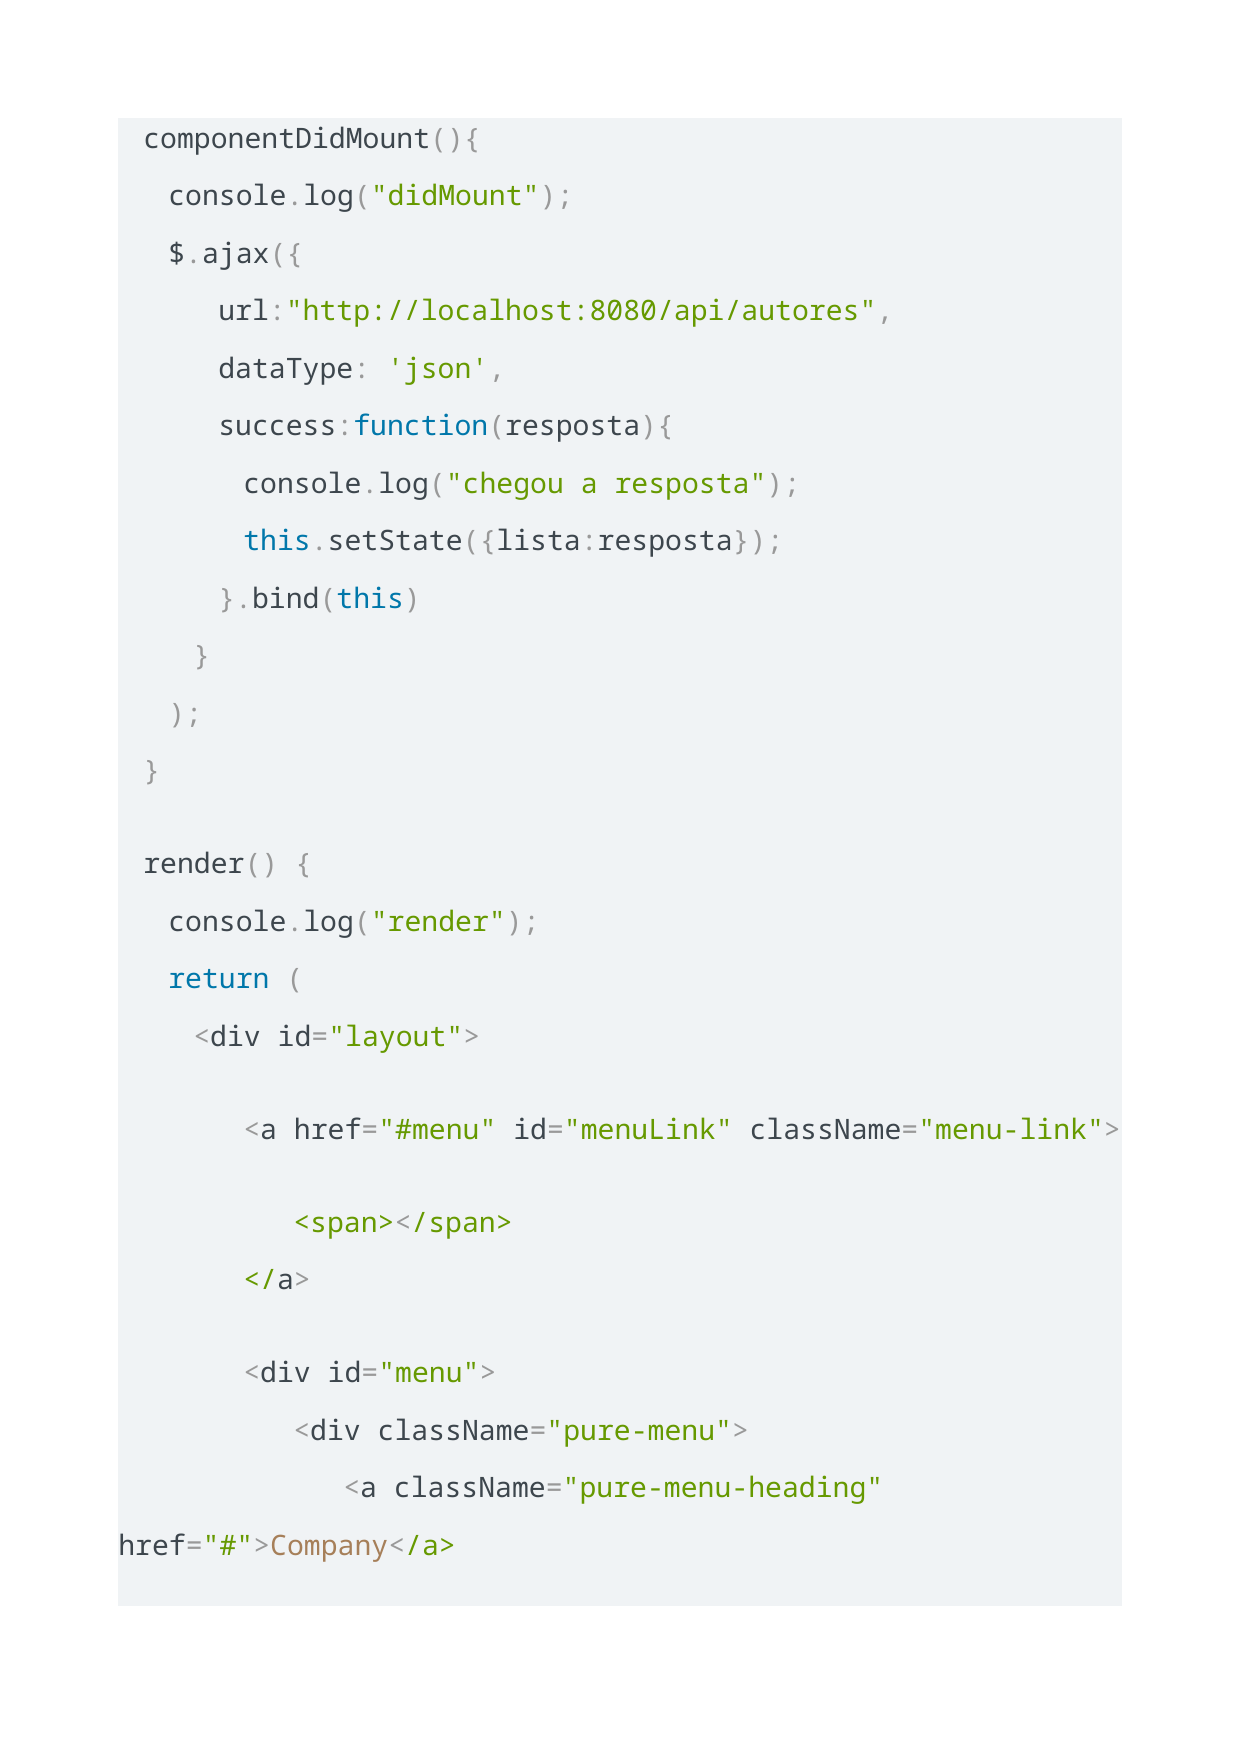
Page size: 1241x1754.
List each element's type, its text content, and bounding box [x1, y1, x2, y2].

text console.log("chegou a resposta"); [118, 463, 1122, 501]
text } [118, 636, 1122, 674]
text componentDidMount(){ [118, 118, 1122, 156]
text dataType: 'json', [118, 348, 1122, 386]
text console.log("didMount"); [118, 176, 1122, 214]
text $.ajax({ [118, 233, 1122, 271]
text this.setState({lista:resposta}); [118, 521, 1122, 559]
text console.log("render"); [118, 901, 1122, 939]
text <div id="menu"> [118, 1352, 1122, 1391]
text url:"http://localhost:8080/api/autores", [118, 291, 1122, 329]
text <div id="layout"> [118, 1016, 1122, 1054]
text <a className="pure-menu-heading" href="#">Company</a> [118, 1467, 1122, 1563]
text return ( [118, 958, 1122, 997]
text <span></span> [118, 1202, 1122, 1240]
text ); [118, 693, 1122, 731]
text render() { [118, 843, 1122, 882]
text </a> [118, 1259, 1122, 1298]
text <a href="#menu" id="menuLink" className="menu-link"> [118, 1109, 1122, 1147]
text success:function(resposta){ [118, 406, 1122, 444]
text } [118, 751, 1122, 789]
text }.bind(this) [118, 578, 1122, 616]
text <div className="pure-menu"> [118, 1410, 1122, 1448]
